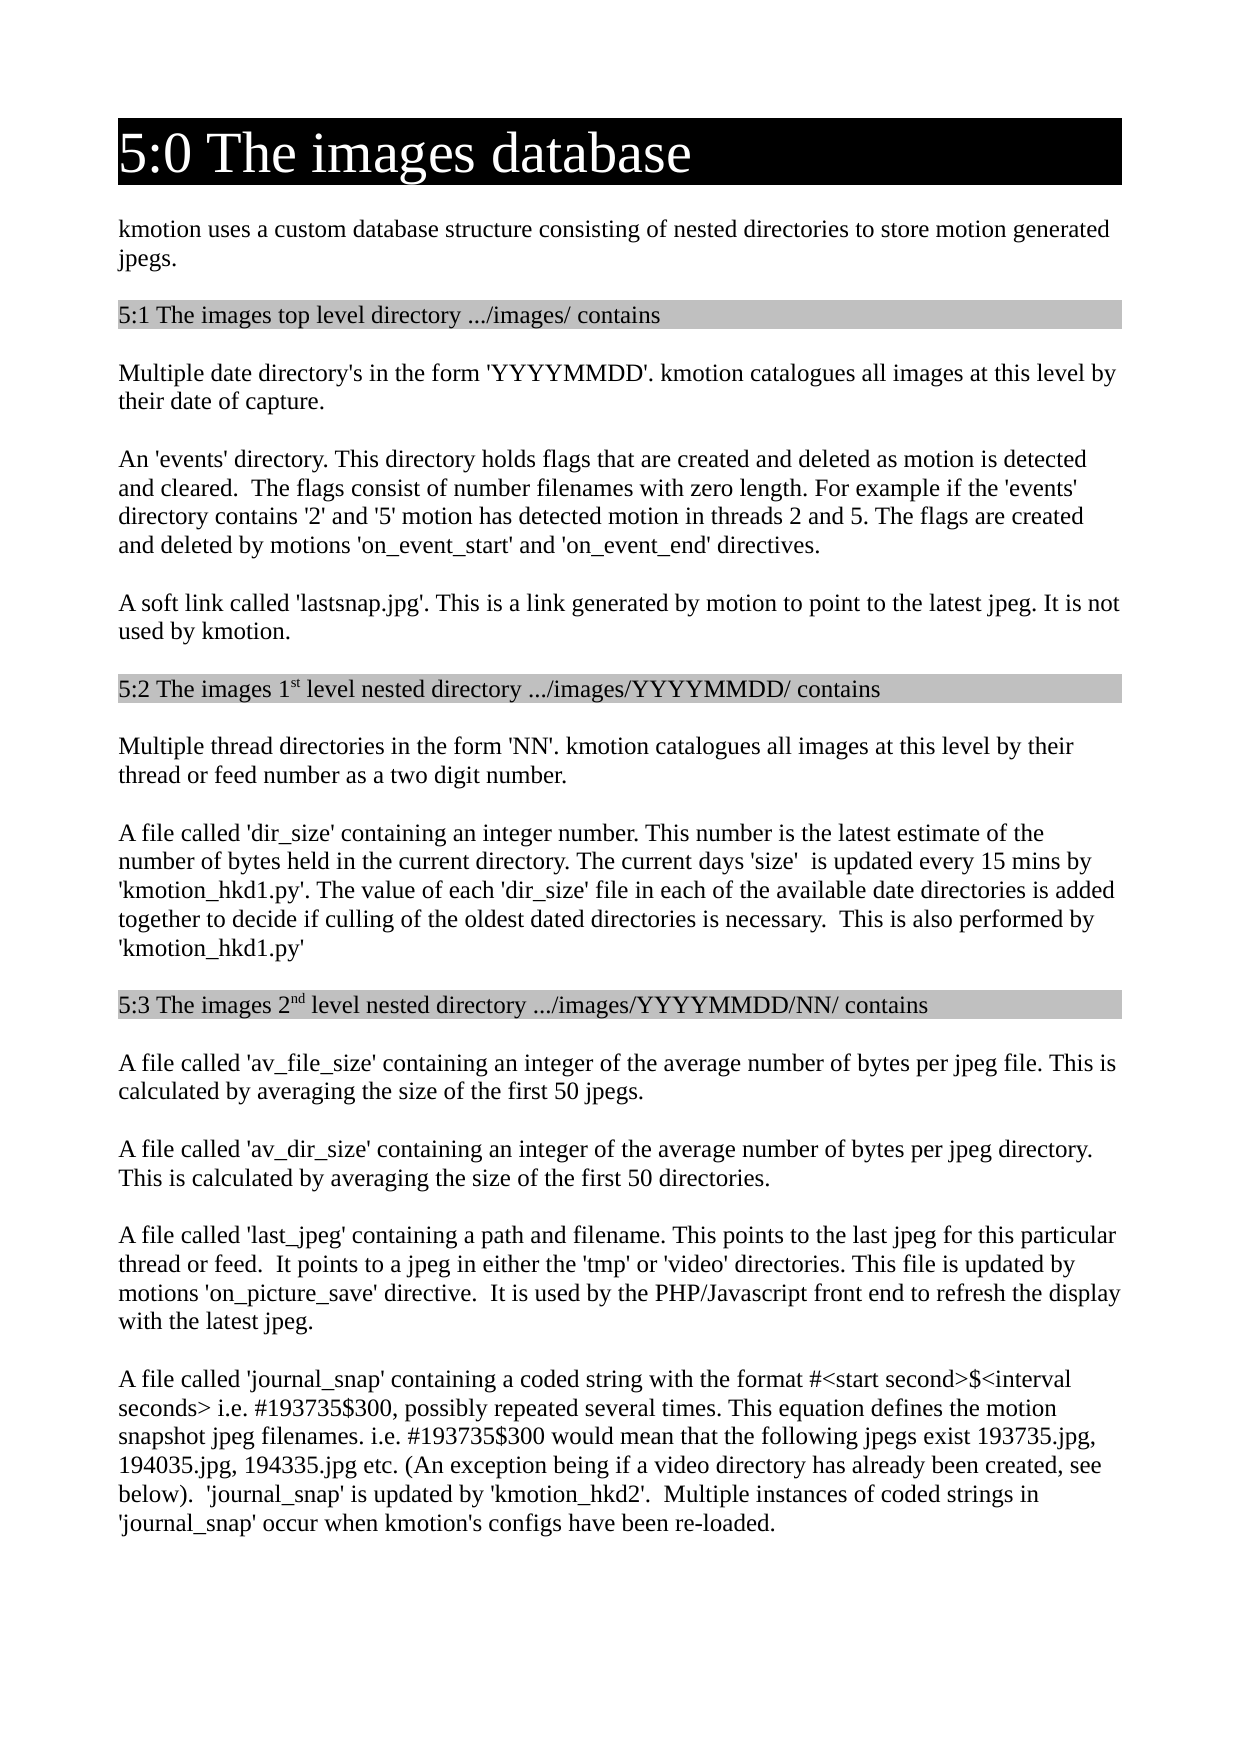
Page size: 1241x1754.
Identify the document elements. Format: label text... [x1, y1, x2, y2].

text 5:2 The images 1st level nested directory .../images/YYYYMMDD/ contains [118, 674, 1122, 703]
text A file called 'av_file_size' containing an integer of the average number of bytes per jpeg file. This is calculated by averaging the size of the first 50 jpegs. [118, 1048, 1122, 1105]
text kmotion uses a custom database structure consisting of nested directories to store motion generated jpegs. [118, 214, 1122, 271]
text 5:1 The images top level directory .../images/ contains [118, 300, 1122, 329]
text A file called 'last_jpeg' containing a path and filename. This points to the last jpeg for this particular thread or feed. It points to a jpeg in either the 'tmp' or 'video' directories. This file is updated by motions 'on_picture_save' directive. It is used by the PHP/Javascript front end to refresh the display with the latest jpeg. [118, 1220, 1122, 1335]
text Multiple thread directories in the form 'NN'. kmotion catalogues all images at this level by their thread or feed number as a two digit number. [118, 731, 1122, 789]
text An 'events' directory. This directory holds flags that are created and deleted as motion is detected and cleared. The flags consist of number filenames with zero length. For example if the 'events' directory contains '2' and '5' motion has detected motion in threads 2 and 5. The flags are created and deleted by motions 'on_event_start' and 'on_event_end' directives. [118, 444, 1122, 559]
text A soft link called 'lastsnap.jpg'. This is a link generated by motion to point to the latest jpeg. It is not used by kmotion. [118, 588, 1122, 645]
text A file called 'av_dir_size' containing an integer of the average number of bytes per jpeg directory. This is calculated by averaging the size of the first 50 directories. [118, 1134, 1122, 1191]
text 5:0 The images database [118, 118, 1122, 185]
text Multiple date directory's in the form 'YYYYMMDD'. kmotion catalogues all images at this level by their date of capture. [118, 358, 1122, 415]
text A file called 'dir_size' containing an integer number. This number is the latest estimate of the number of bytes held in the current directory. The current days 'size' is updated every 15 mins by 'kmotion_hkd1.py'. The value of each 'dir_size' file in each of the available date directories is added together to decide if culling of the oldest dated directories is necessary. This is also performed by 'kmotion_hkd1.py' [118, 818, 1122, 961]
text 5:3 The images 2nd level nested directory .../images/YYYYMMDD/NN/ contains [118, 990, 1122, 1019]
text A file called 'journal_snap' containing a coded string with the format #<start second>$<interval seconds> i.e. #193735$300, possibly repeated several times. This equation defines the motion snapshot jpeg filenames. i.e. #193735$300 would mean that the following jpegs exist 193735.jpg, 194035.jpg, 194335.jpg etc. (An exception being if a video directory has already been created, see below). 'journal_snap' is updated by 'kmotion_hkd2'. Multiple instances of coded strings in 'journal_snap' occur when kmotion's configs have been re-loaded. [118, 1364, 1122, 1536]
